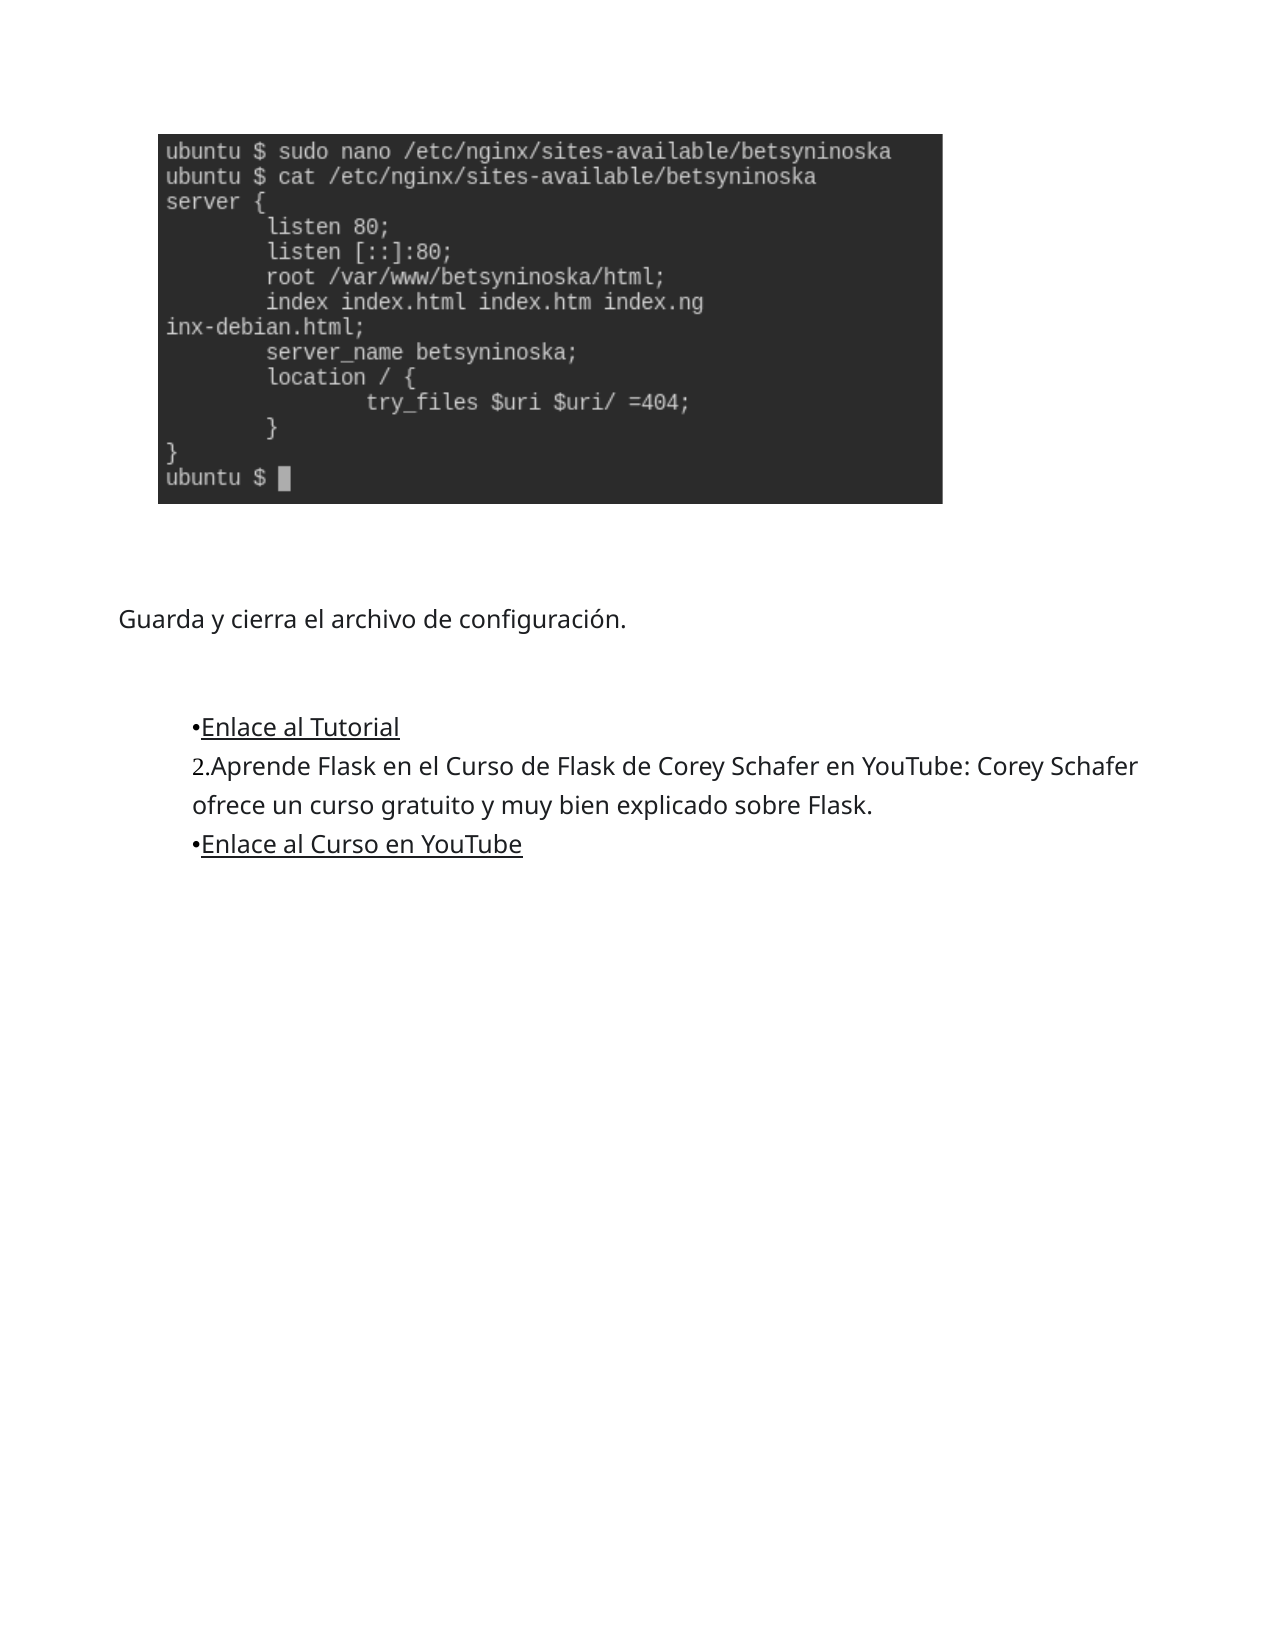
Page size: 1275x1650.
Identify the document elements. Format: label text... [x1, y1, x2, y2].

list Aprende Flask en el Curso de Flask de Corey Schafer en YouTube: Corey Schafer ofrece un curso gratuito y muy bien explicado sobre Flask. [118, 748, 1157, 822]
list Enlace al Curso en YouTube [118, 827, 1157, 861]
picture [158, 134, 943, 504]
text Guarda y cierra el archivo de configuración. [118, 602, 1157, 636]
list Enlace al Tutorial [118, 709, 1157, 743]
